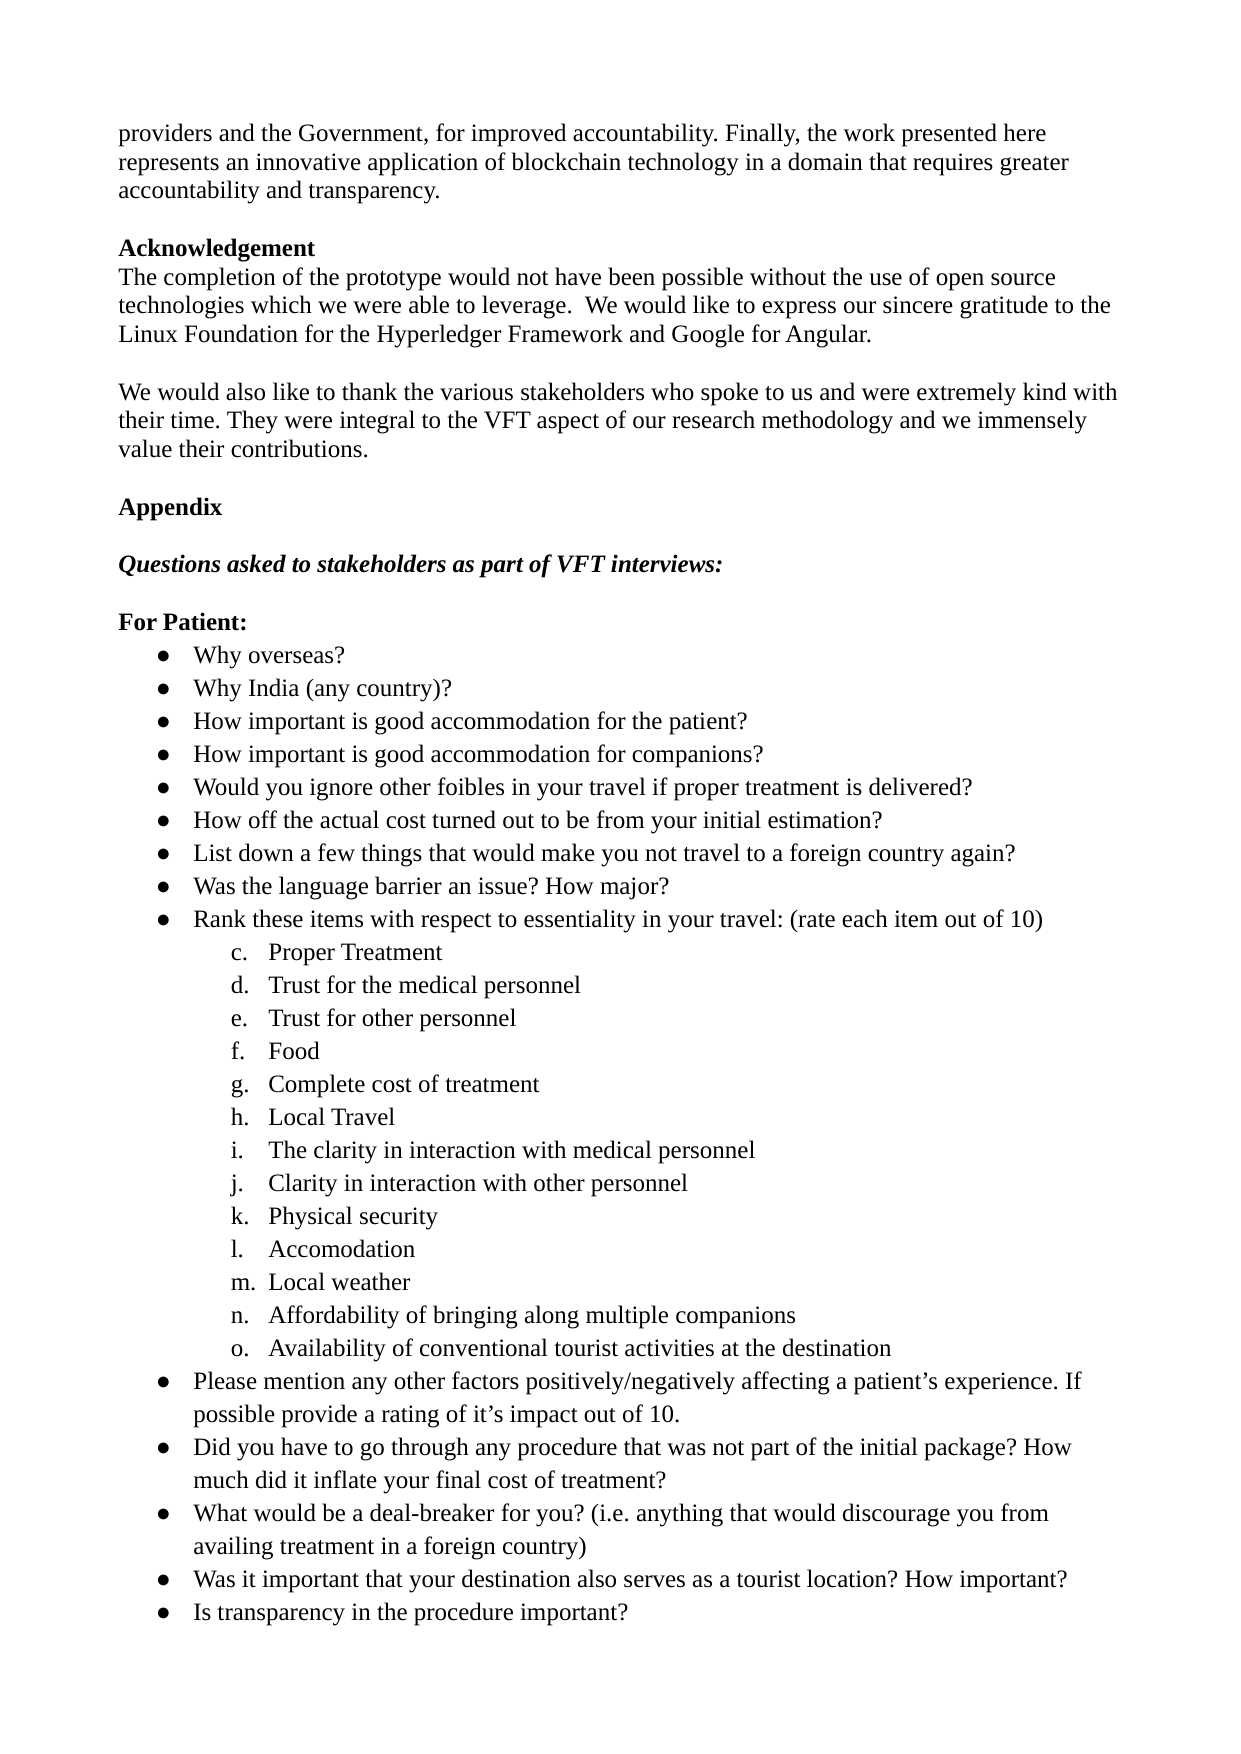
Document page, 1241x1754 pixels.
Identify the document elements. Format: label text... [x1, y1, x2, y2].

text Acknowledgement [118, 233, 1122, 262]
list Affordability of bringing along multiple companions [231, 1300, 1122, 1329]
list Did you have to go through any procedure that was not part of the initial package? How much did it inflate your final cost of treatment? [156, 1432, 1122, 1494]
list List down a few things that would make you not travel to a foreign country again? [156, 838, 1122, 867]
list Is transparency in the procedure important? [156, 1597, 1122, 1626]
text We would also like to thank the various stakeholders who spoke to us and were extremely kind with their time. They were integral to the VFT aspect of our research methodology and we immensely value their contributions. [118, 377, 1122, 463]
list Food [231, 1036, 1122, 1065]
list Would you ignore other foibles in your travel if proper treatment is delivered? [156, 772, 1122, 801]
list Rank these items with respect to essentiality in your travel: (rate each item out of 10) [156, 904, 1122, 933]
list How important is good accommodation for companions? [156, 739, 1122, 768]
list Was the language barrier an issue? How major? [156, 871, 1122, 900]
list Trust for the medical personnel [231, 970, 1122, 999]
list Why India (any country)? [156, 673, 1122, 702]
list Physical security [231, 1201, 1122, 1230]
list Local Travel [231, 1102, 1122, 1131]
text providers and the Government, for improved accountability. Finally, the work presented here represents an innovative application of blockchain technology in a domain that requires greater accountability and transparency. [118, 118, 1122, 204]
list Trust for other personnel [231, 1003, 1122, 1032]
list Proper Treatment [231, 937, 1122, 966]
text For Patient: [118, 607, 1122, 636]
list How off the actual cost turned out to be from your initial estimation? [156, 805, 1122, 834]
list Complete cost of treatment [231, 1069, 1122, 1098]
list Was it important that your destination also serves as a tourist location? How important? [156, 1564, 1122, 1593]
list Availability of conventional tourist activities at the destination [231, 1333, 1122, 1362]
list Why overseas? [156, 640, 1122, 669]
text Questions asked to stakeholders as part of VFT interviews: [118, 549, 1122, 578]
list The clarity in interaction with medical personnel [231, 1135, 1122, 1164]
list What would be a deal-breaker for you? (i.e. anything that would discourage you from availing treatment in a foreign country) [156, 1498, 1122, 1560]
list How important is good accommodation for the patient? [156, 706, 1122, 735]
list Clarity in interaction with other personnel [231, 1168, 1122, 1197]
text Appendix [118, 492, 1122, 521]
list Local weather [231, 1267, 1122, 1296]
list Accomodation [231, 1234, 1122, 1263]
text The completion of the prototype would not have been possible without the use of open source technologies which we were able to leverage. We would like to express our sincere gratitude to the Linux Foundation for the Hyperledger Framework and Google for Angular. [118, 262, 1122, 348]
list Please mention any other factors positively/negatively affecting a patient’s experience. If possible provide a rating of it’s impact out of 10. [156, 1366, 1122, 1428]
